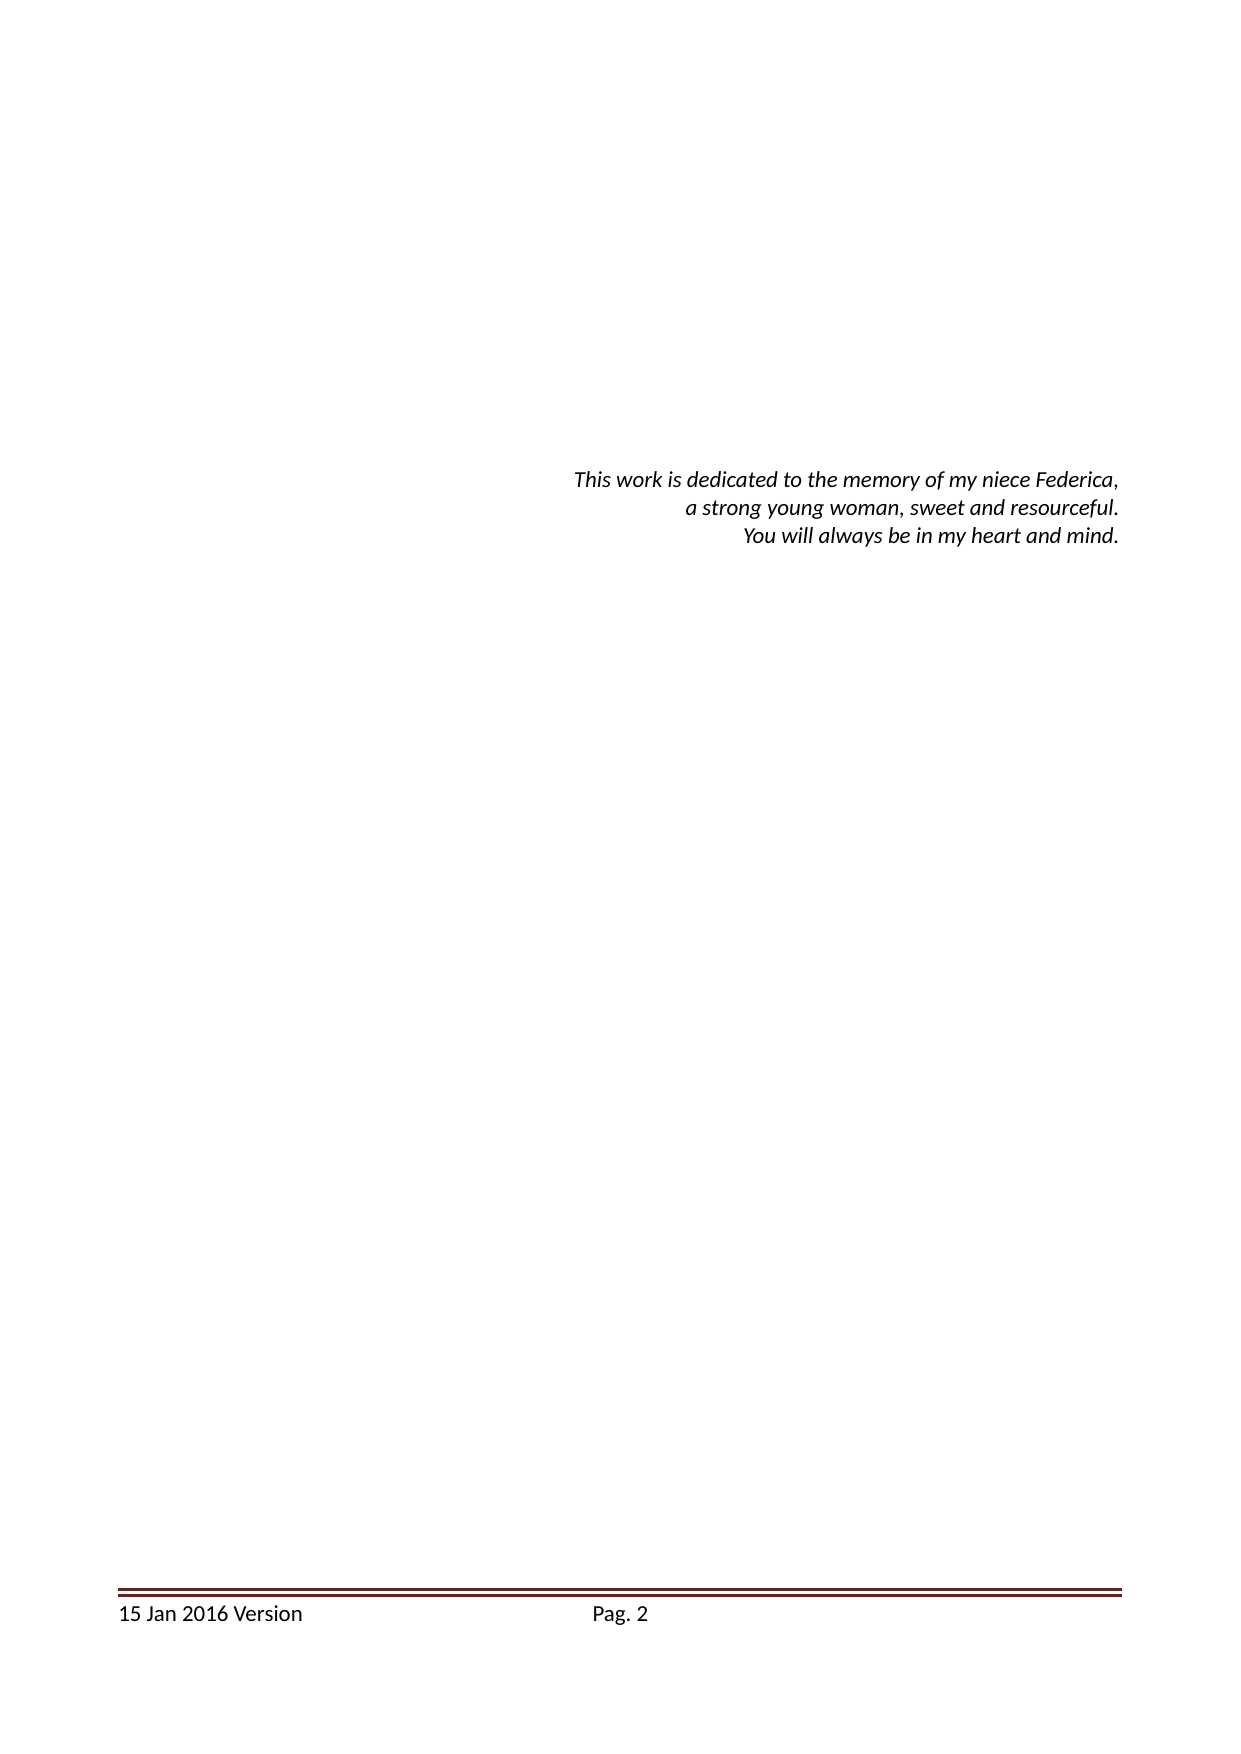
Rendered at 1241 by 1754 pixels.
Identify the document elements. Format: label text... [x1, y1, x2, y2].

text a strong young woman, sweet and resourceful. [118, 493, 1122, 521]
text You will always be in my heart and mind. [118, 521, 1122, 549]
text This work is dedicated to the memory of my niece Federica, [118, 465, 1122, 493]
